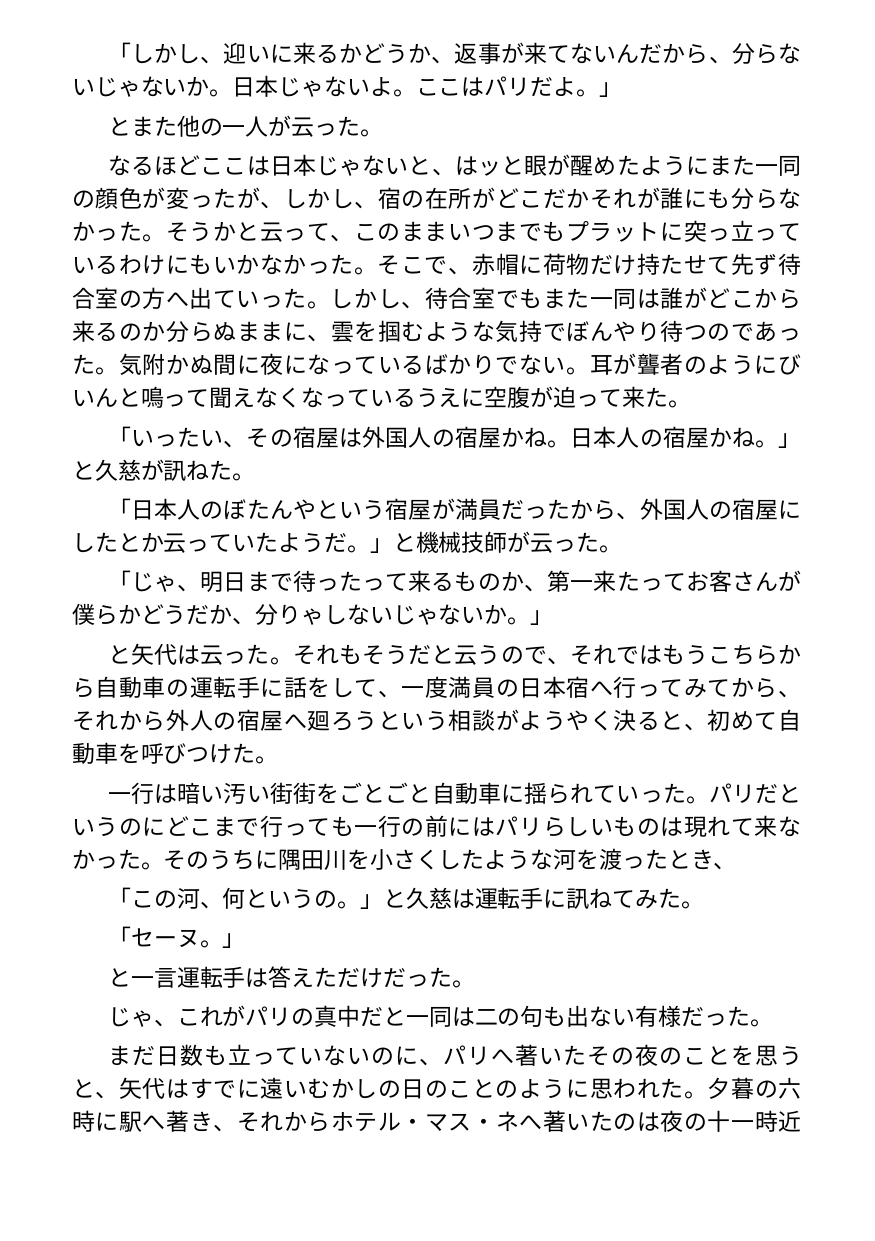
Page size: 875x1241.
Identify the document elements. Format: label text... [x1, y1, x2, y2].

text 「いったい、その宿屋は外国人の宿屋かね。日本人の宿屋かね。」と久慈が訊ねた。 [72, 419, 802, 486]
text と矢代は云った。それもそうだと云うので、それではもうこちらから自動車の運転手に話をして、一度満員の日本宿へ行ってみてから、それから外人の宿屋へ廻ろうという相談がようやく決ると、初めて自動車を呼びつけた。 [72, 637, 802, 769]
text 「しかし、迎いに来るかどうか、返事が来てないんだから、分らないじゃないか。日本じゃないよ。ここはパリだよ。」 [72, 36, 802, 102]
text 「じゃ、明日まで待ったって来るものか、第一来たってお客さんが僕らかどうだか、分りゃしないじゃないか。」 [72, 564, 802, 631]
text とまた他の一人が云った。 [72, 108, 802, 142]
text まだ日数も立っていないのに、パリへ著いたその夜のことを思うと、矢代はすでに遠いむかしの日のことのように思われた。夕暮の六時に駅へ著き、それからホテル・マス・ネへ著いたのは夜の十一時近 [72, 1038, 802, 1137]
text じゃ、これがパリの真中だと一同は二の句も出ない有様だった。 [72, 998, 802, 1032]
text なるほどここは日本じゃないと、はッと眼が醒めたようにまた一同の顔色が変ったが、しかし、宿の在所がどこだかそれが誰にも分らなかった。そうかと云って、このままいつまでもプラットに突っ立っているわけにもいかなかった。そこで、赤帽に荷物だけ持たせて先ず待合室の方へ出ていった。しかし、待合室でもまた一同は誰がどこから来るのか分らぬままに、雲を掴むような気持でぼんやり待つのであった。気附かぬ間に夜になっているばかりでない。耳が聾者のようにびいんと鳴って聞えなくなっているうえに空腹が迫って来た。 [72, 148, 802, 413]
text 「セーヌ。」 [72, 920, 802, 953]
text 一行は暗い汚い街街をごとごと自動車に揺られていった。パリだというのにどこまで行っても一行の前にはパリらしいものは現れて来なかった。そのうちに隅田川を小さくしたような河を渡ったとき、 [72, 775, 802, 875]
text 「この河、何というの。」と久慈は運転手に訊ねてみた。 [72, 881, 802, 914]
text 「日本人のぼたんやという宿屋が満員だったから、外国人の宿屋にしたとか云っていたようだ。」と機械技師が云った。 [72, 492, 802, 558]
text と一言運転手は答えただけだった。 [72, 959, 802, 993]
